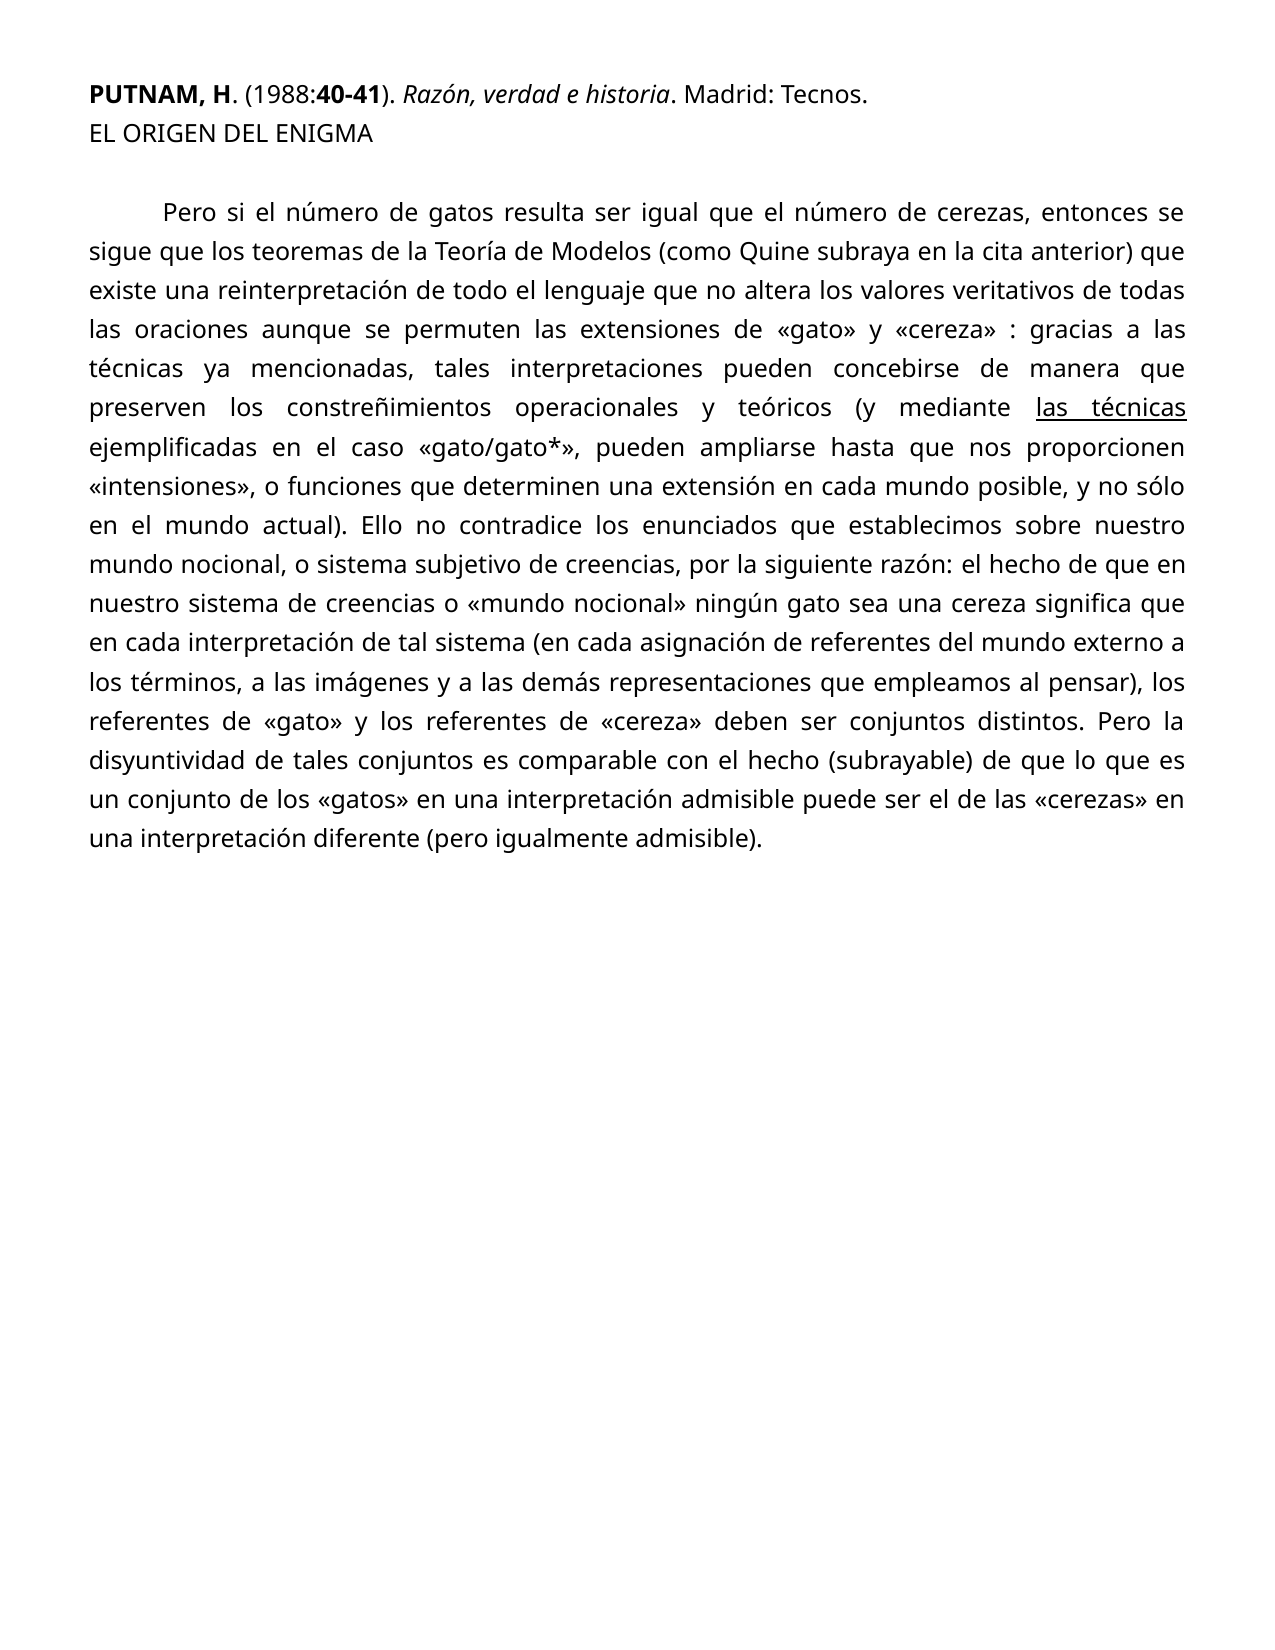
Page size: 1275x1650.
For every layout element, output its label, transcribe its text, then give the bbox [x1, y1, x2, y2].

text PUTNAM, H. (1988:40-41). Razón, verdad e historia. Madrid: Tecnos. [88, 77, 1186, 111]
text EL ORIGEN DEL ENIGMA [88, 116, 1186, 150]
text Pero si el número de gatos resulta ser igual que el número de cerezas, entonces se sigue que los teoremas de la Teoría de Modelos (como Quine subraya en la cita anterior) que existe una reinterpretación de todo el lenguaje que no altera los valores veritativos de todas las oraciones aunque se permuten las extensiones de «gato» y «cereza» : gracias a las técnicas ya mencionadas, tales interpretaciones pueden concebirse de manera que preserven los constreñimientos operacionales y teóricos (y mediante las técnicas ejemplificadas en el caso «gato/gato*», pueden ampliarse hasta que nos proporcionen «intensiones», o funciones que determinen una extensión en cada mundo posible, y no sólo en el mundo actual). Ello no contradice los enunciados que establecimos sobre nuestro mundo nocional, o sistema subjetivo de creencias, por la siguiente razón: el hecho de que en nuestro sistema de creencias o «mundo nocional» ningún gato sea una cereza significa que en cada interpretación de tal sistema (en cada asignación de referentes del mundo externo a los términos, a las imágenes y a las demás representaciones que empleamos al pensar), los referentes de «gato» y los referentes de «cereza» deben ser conjuntos distintos. Pero la disyuntividad de tales conjuntos es comparable con el hecho (subrayable) de que lo que es un conjunto de los «gatos» en una interpretación admisible puede ser el de las «cerezas» en una interpretación diferente (pero igualmente admisible). [88, 194, 1186, 855]
